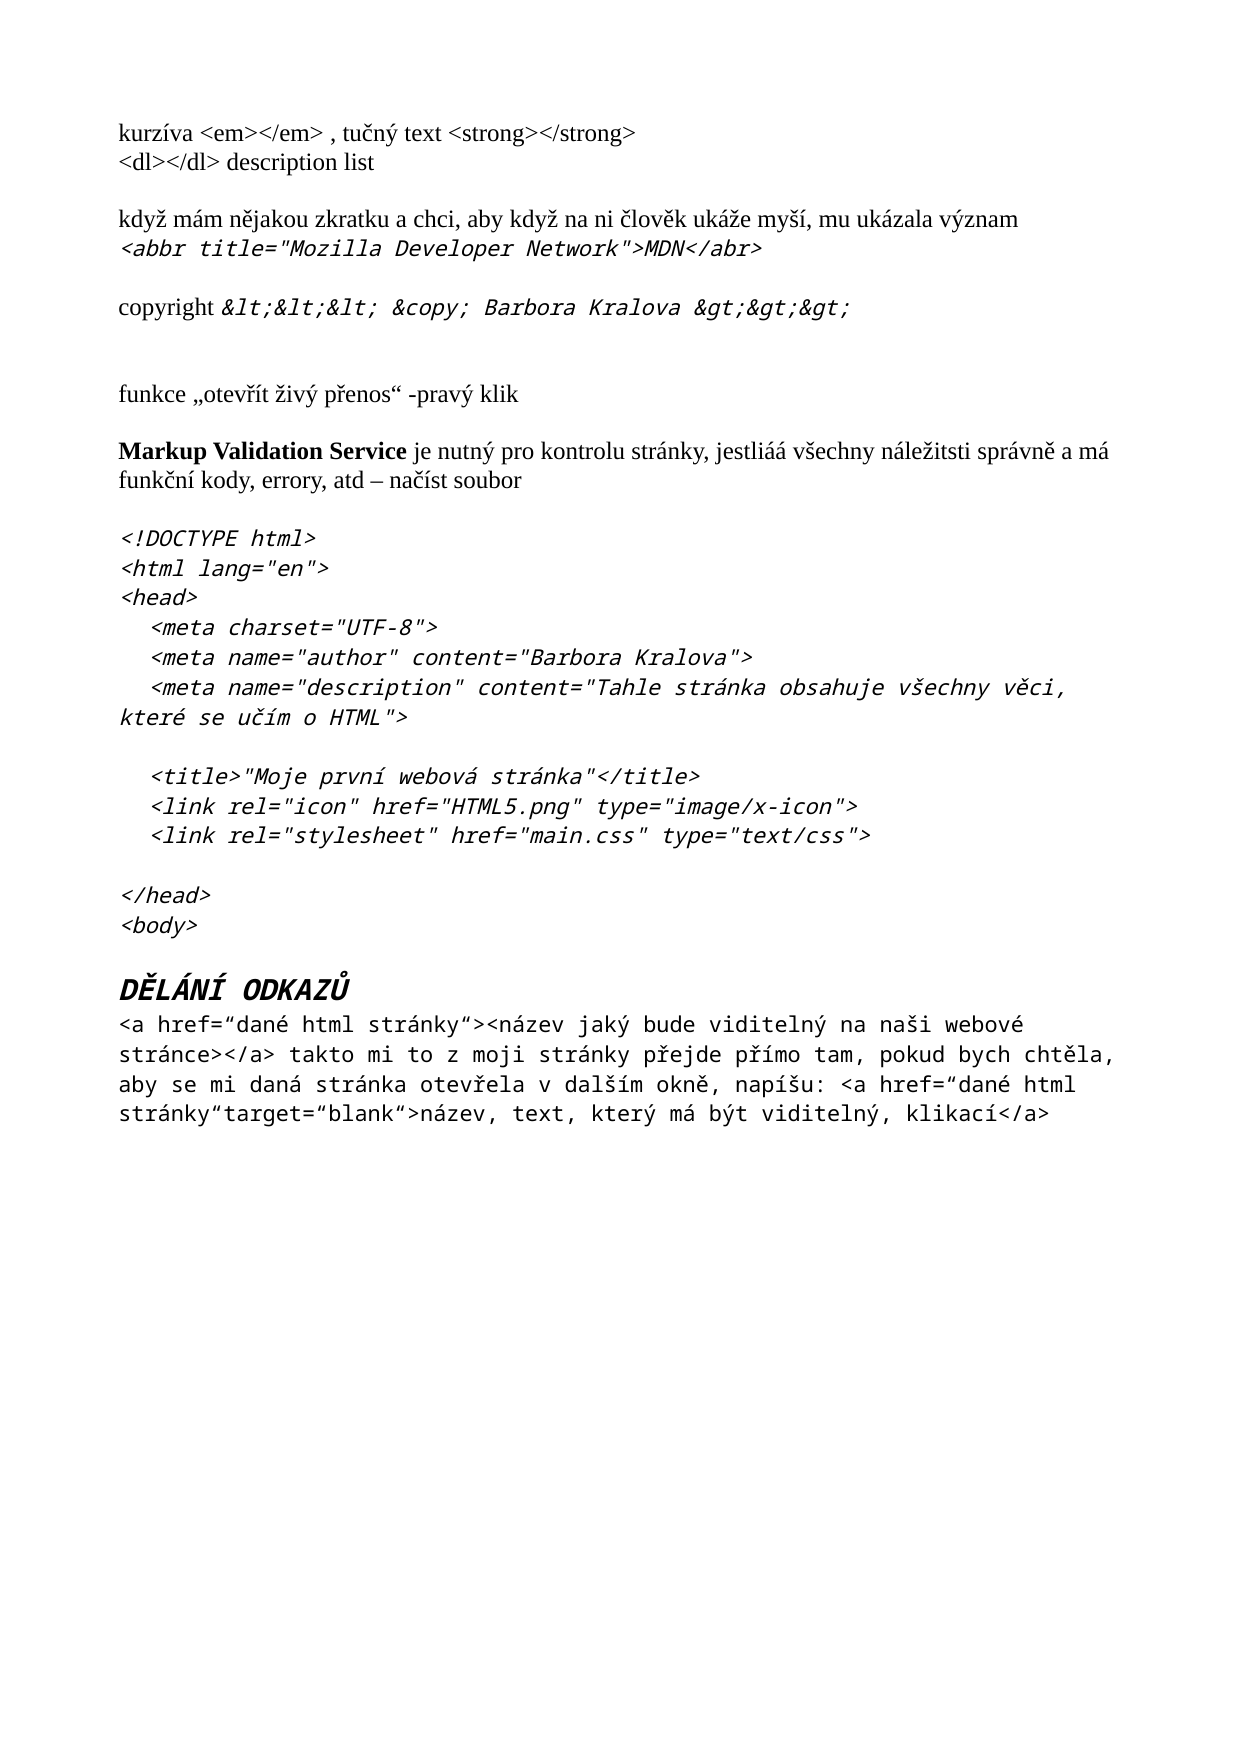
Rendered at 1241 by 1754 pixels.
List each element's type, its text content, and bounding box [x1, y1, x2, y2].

text <html lang="en"> [118, 552, 1122, 582]
text <meta charset="UTF-8"> [118, 612, 1122, 642]
text <a href=“dané html stránky“><název jaký bude viditelný na naši webové stránce></a> takto mi to z moji stránky přejde přímo tam, pokud bych chtěla, aby se mi daná stránka otevřela v dalším okně, napíšu: <a href=“dané html stránky“target=“blank“>název, text, který má být viditelný, klikací</a> [118, 1009, 1122, 1128]
text <title>"Moje první webová stránka"</title> [118, 761, 1122, 791]
text funkce „otevřít živý přenos“ -pravý klik [118, 379, 1122, 408]
text copyright &lt;&lt;&lt; &copy; Barbora Kralova &gt;&gt;&gt; [118, 292, 1122, 321]
text <link rel="stylesheet" href="main.css" type="text/css"> [118, 821, 1122, 850]
text </head> [118, 880, 1122, 910]
text Markup Validation Service je nutný pro kontrolu stránky, jestliáá všechny náležitsti správně a má funkční kody, errory, atd – načíst soubor [118, 436, 1122, 494]
text <meta name="author" content="Barbora Kralova"> [118, 642, 1122, 672]
text <link rel="icon" href="HTML5.png" type="image/x-icon"> [118, 791, 1122, 821]
text <abbr title="Mozilla Developer Network">MDN</abr> [118, 233, 1122, 263]
text <dl></dl> description list [118, 147, 1122, 176]
text <meta name="description" content="Tahle stránka obsahuje všechny věci, které se učím o HTML"> [118, 672, 1122, 731]
text <head> [118, 582, 1122, 612]
text když mám nějakou zkratku a chci, aby když na ni člověk ukáže myší, mu ukázala význam [118, 204, 1122, 233]
text kurzíva <em></em> , tučný text <strong></strong> [118, 118, 1122, 147]
text DĚLÁNÍ ODKAZŮ [118, 969, 1122, 1009]
text <!DOCTYPE html> [118, 523, 1122, 552]
text <body> [118, 910, 1122, 939]
